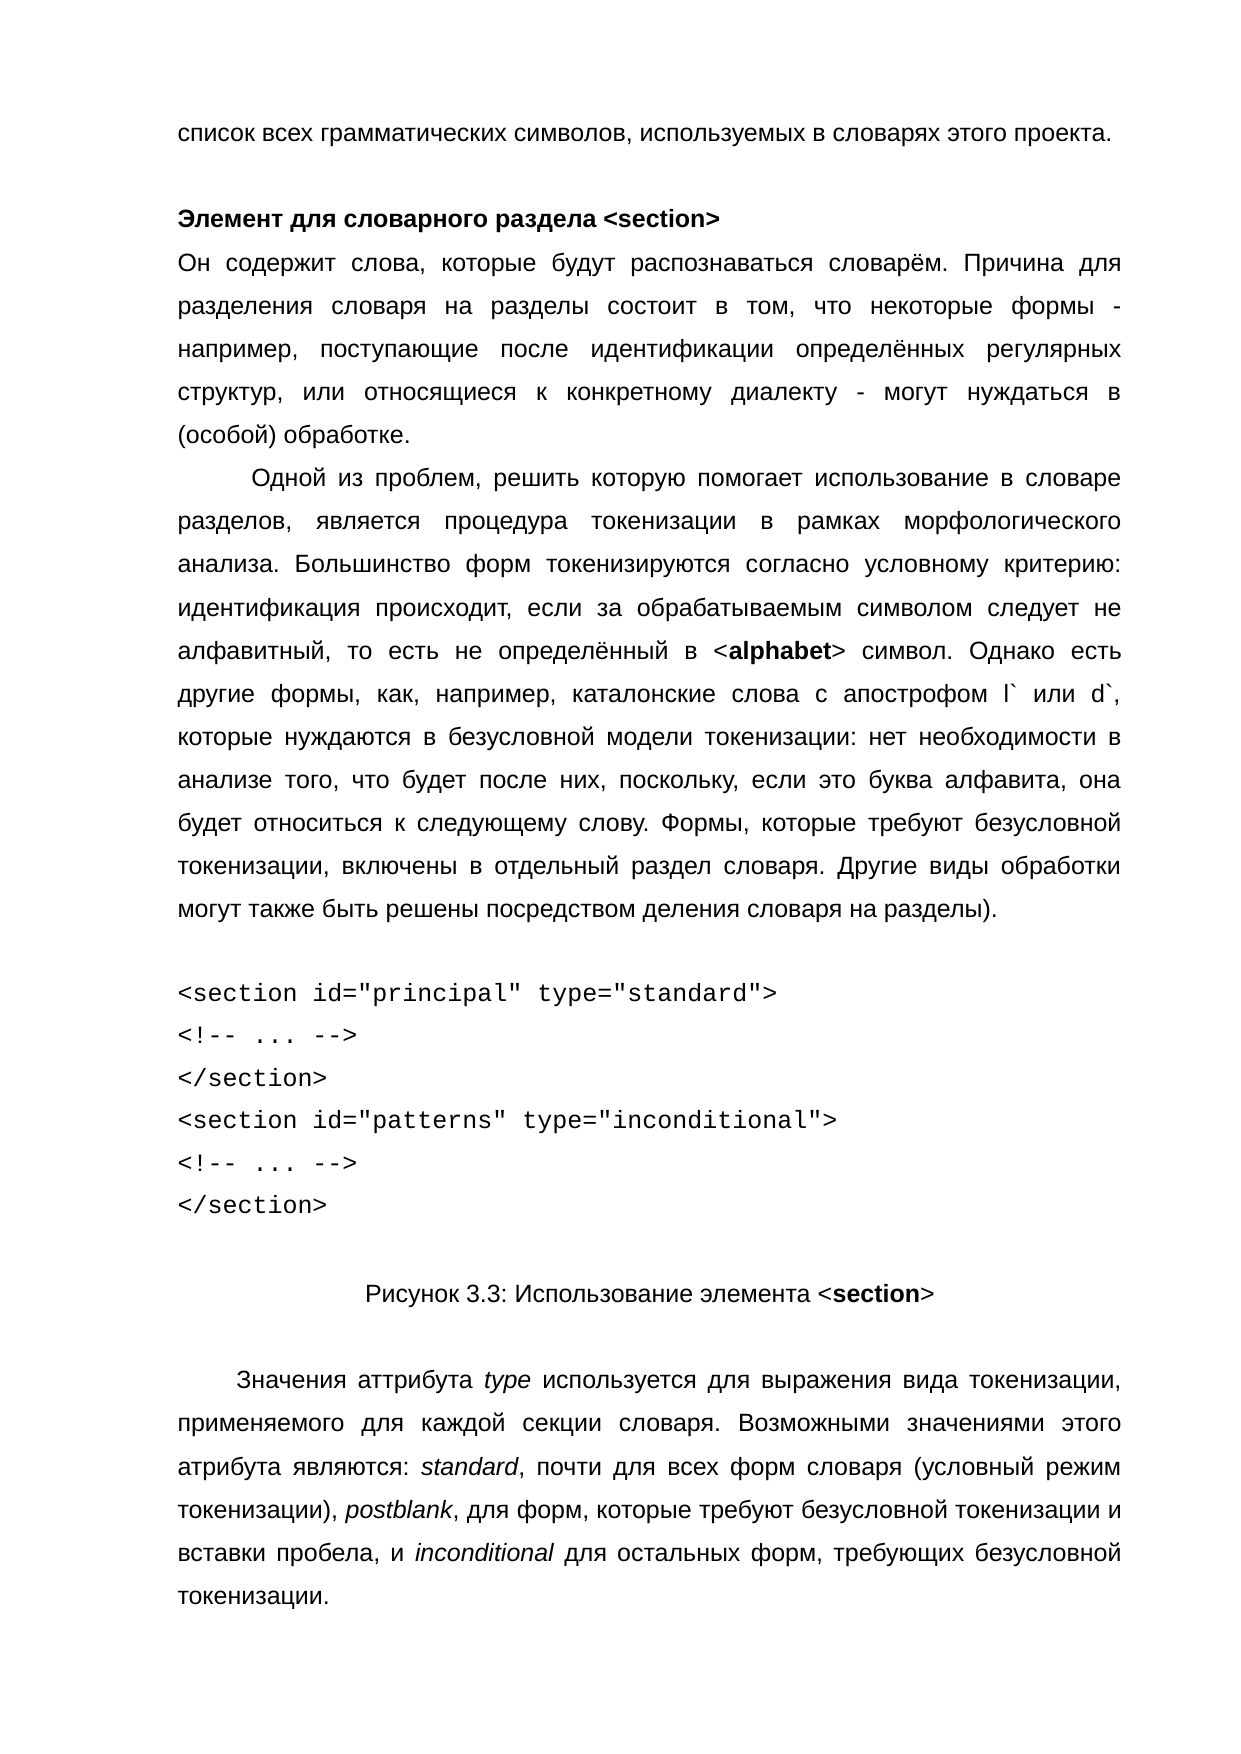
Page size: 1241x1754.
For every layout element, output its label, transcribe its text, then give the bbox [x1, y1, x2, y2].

text список всех грамматических символов, используемых в словарях этого проекта. [177, 118, 1122, 147]
text <section id="principal" type="standard"> <!-- ... --> </section> <section id="patterns" type="inconditional"> <!-- ... --> </section> [177, 981, 1122, 1264]
text Рисунок 3.3: Использование элемента <section> [177, 1279, 1122, 1308]
text Одной из проблем, решить которую помогает использование в словаре разделов, является процедура токенизации в рамках морфологического анализа. Большинство форм токенизируются согласно условному критерию: идентификация происходит, если за обрабатываемым символом следует не алфавитный, то есть не определённый в <alphabet> символ. Однако есть другие формы, как, например, каталонские слова с апострофом l` или d`, которые нуждаются в безусловной модели токенизации: нет необходимости в анализе того, что будет после них, поскольку, если это буква алфавита, она будет относиться к следующему слову. Формы, которые требуют безусловной токенизации, включены в отдельный раздел словаря. Другие виды обработки могут также быть решены посредством деления словаря на разделы). [177, 463, 1122, 923]
text Значения аттрибута type используется для выражения вида токенизации, применяемого для каждой секции словаря. Возможными значениями этого атрибута являются: standard, почти для всех форм словаря (условный режим токенизации), postblank, для форм, которые требуют безусловной токенизации и вставки пробела, и inconditional для остальных форм, требующих безусловной токенизации. [177, 1365, 1122, 1609]
text Он содержит слова, которые будут распознаваться словарём. Причина для разделения словаря на разделы состоит в том, что некоторые формы - например, поступающие после идентификации определённых регулярных структур, или относящиеся к конкретному диалекту - могут нуждаться в (особой) обработке. [177, 247, 1122, 449]
text Элемент для словарного раздела <section> [177, 204, 1122, 233]
